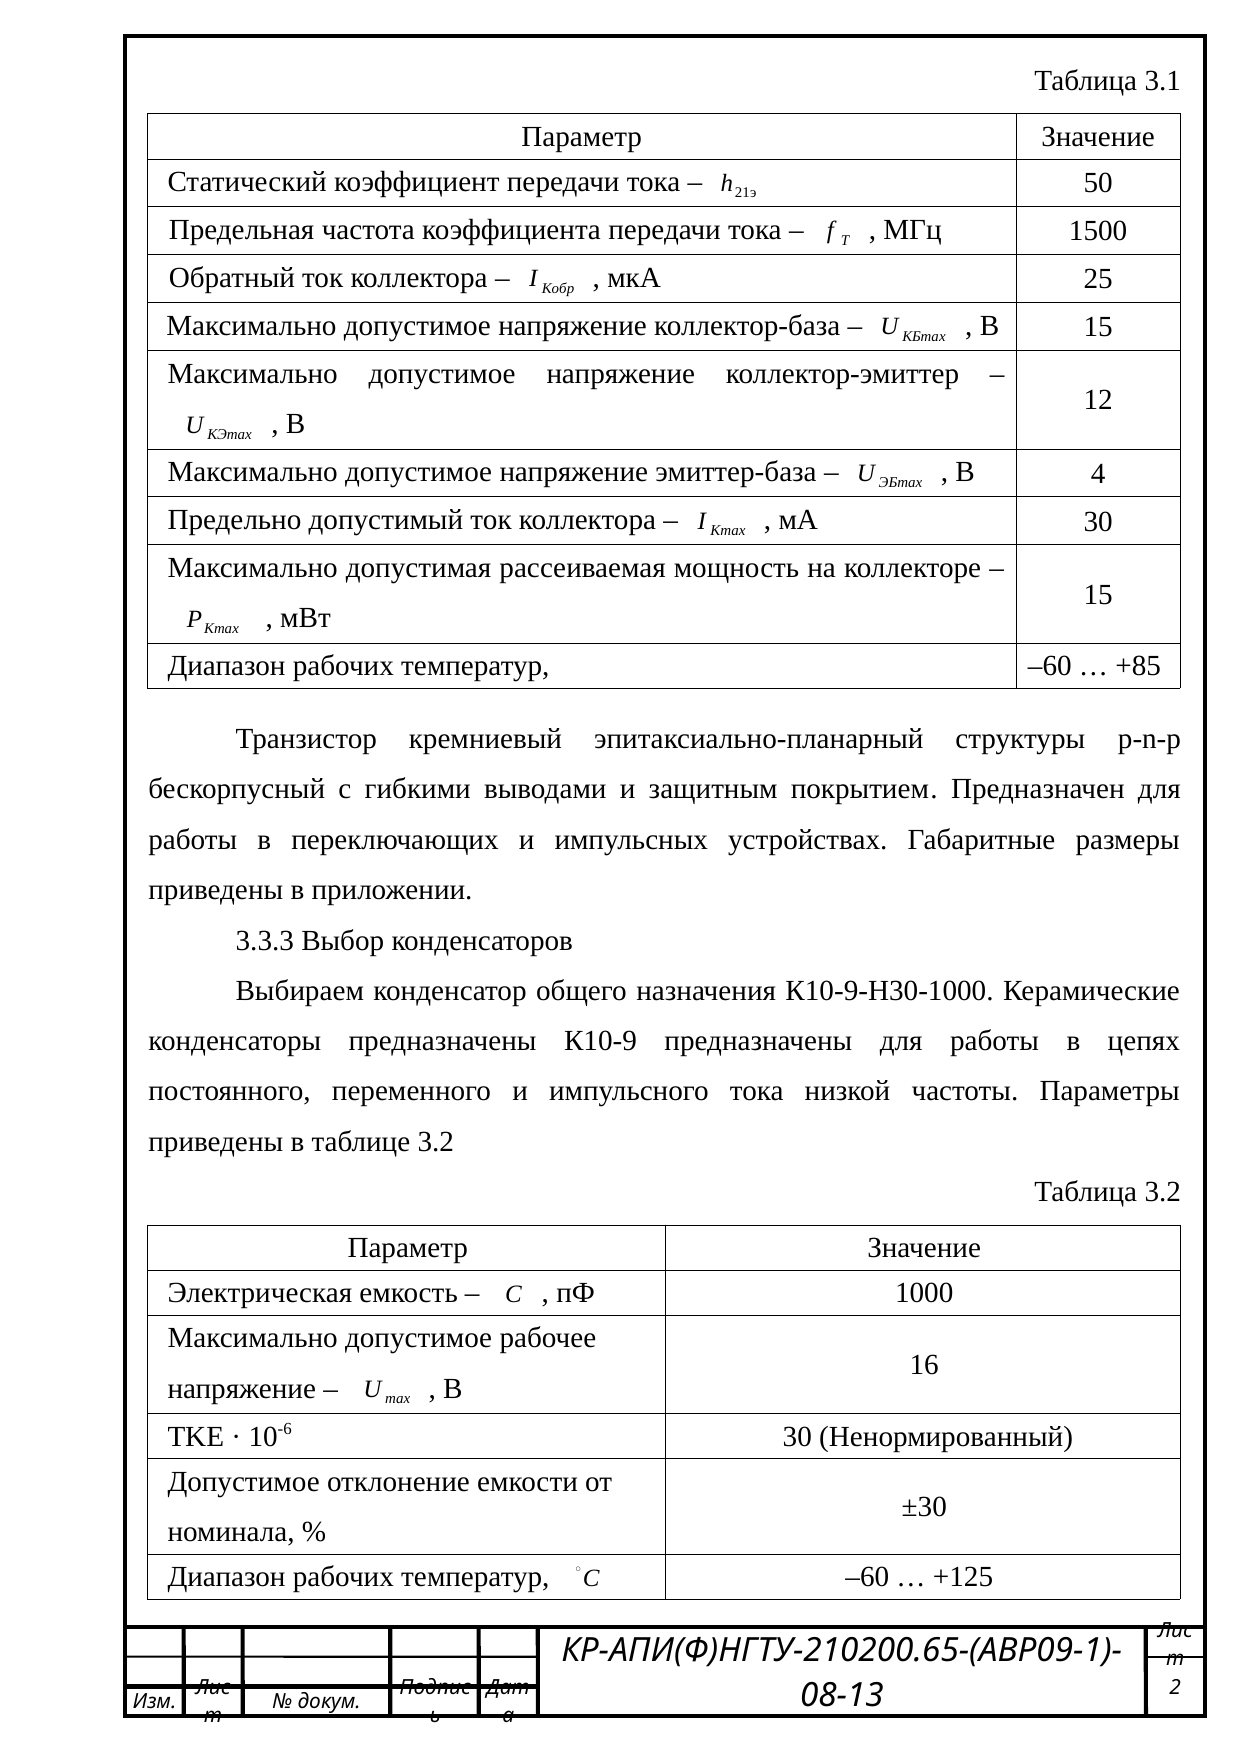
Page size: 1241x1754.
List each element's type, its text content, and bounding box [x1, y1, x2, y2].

table_cell 4 [1017, 450, 1180, 496]
table_header Значение [666, 1226, 1180, 1269]
table_header Параметр [148, 1226, 665, 1269]
table_cell 16 [666, 1316, 1180, 1413]
table_cell Диапазон рабочих температур, [148, 1555, 665, 1598]
table_cell 1000 [666, 1271, 1180, 1315]
table_header Значение [1017, 114, 1180, 158]
table_cell TKЕ · 10-6 [148, 1414, 665, 1458]
text Выбираем конденсатор общего назначения К10-9-Н30-1000. Керамические конденсаторы предназначены К10-9 предназначены для работы в цепях постоянного, переменного и импульсного тока низкой частоты. Параметры приведены в таблице 3.2 [148, 973, 1181, 1157]
table_cell 30 [1017, 497, 1180, 544]
text Таблица 3.1 [148, 63, 1181, 97]
table_cell Обратный ток коллектора –, мкА [148, 255, 1016, 302]
table_cell 15 [1017, 545, 1180, 643]
table_header Параметр [148, 114, 1016, 158]
table_cell Диапазон рабочих температур, [148, 644, 1016, 688]
table_cell 50 [1017, 160, 1180, 206]
table_cell Максимально допустимое напряжение коллектор-база –, В [148, 303, 1016, 350]
table_cell Электрическая емкость – , пФ [148, 1271, 665, 1315]
text Таблица 3.2 [148, 1174, 1181, 1208]
table_cell –60 … +125 [666, 1555, 1180, 1598]
table_cell Предельная частота коэффициента передачи тока –, МГц [148, 207, 1016, 254]
table_cell 15 [1017, 303, 1180, 350]
table_cell Максимально допустимое напряжение эмиттер-база –, В [148, 450, 1016, 496]
table_cell 30 (Ненормированный) [666, 1414, 1180, 1458]
table_cell Максимально допустимое рабочее напряжение – , В [148, 1316, 665, 1413]
text Транзистор кремниевый эпитаксиально-планарный структуры p-n-p бескорпусный с гибкими выводами и защитным покрытием. Предназначен для работы в переключающих и импульсных устройствах. Габаритные размеры приведены в приложении. [148, 721, 1181, 906]
text 3.3.3 Выбор конденсаторов [148, 923, 1181, 956]
table_cell ±30 [666, 1459, 1180, 1553]
table_cell –60 … +85 [1017, 644, 1180, 688]
table_cell Допустимое отклонение емкости от номинала, % [148, 1459, 665, 1553]
table_cell Статический коэффициент передачи тока – [148, 160, 1016, 206]
table_cell 12 [1017, 351, 1180, 448]
table_cell 25 [1017, 255, 1180, 302]
table_cell Максимально допустимая рассеиваемая мощность на коллекторе – , мВт [148, 545, 1016, 643]
table_cell Максимально допустимое напряжение коллектор-эмиттер –, В [148, 351, 1016, 448]
table_cell 1500 [1017, 207, 1180, 254]
table_cell Предельно допустимый ток коллектора –, мА [148, 497, 1016, 544]
